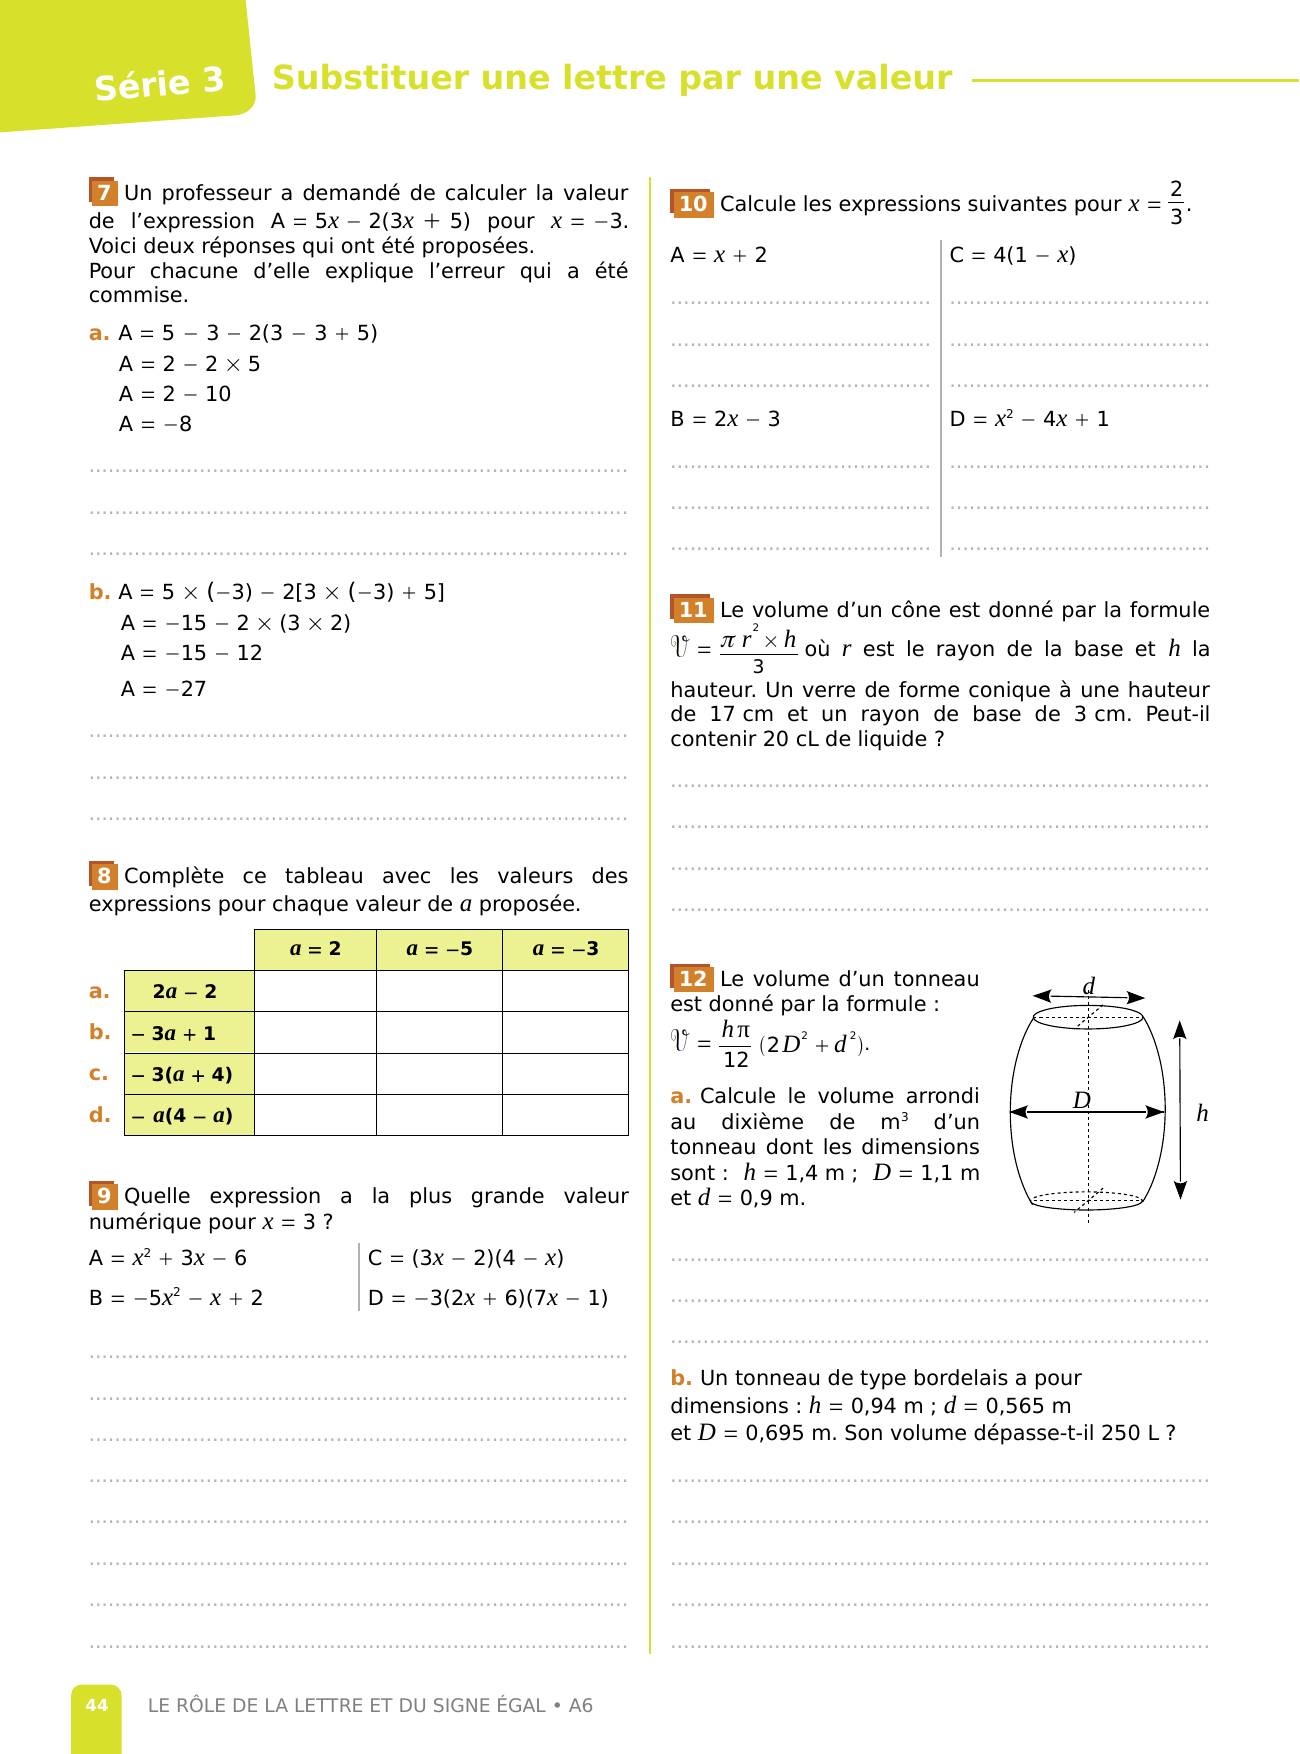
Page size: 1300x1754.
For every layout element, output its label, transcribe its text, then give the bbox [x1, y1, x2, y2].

table_cell [377, 1012, 502, 1052]
table_cell [377, 1054, 502, 1094]
table_cell [89, 1094, 124, 1135]
text D = x2 − 4x  1 [949, 404, 1211, 432]
table_cell [503, 1095, 628, 1135]
list A = 2 − 2 × 5 [119, 352, 629, 376]
table_cell [377, 971, 502, 1011]
picture [670, 1029, 690, 1051]
table_header [124, 929, 254, 970]
list A = −8 [119, 412, 629, 436]
table_header a = −5 [377, 930, 502, 970]
table_cell [503, 1054, 628, 1094]
text C = (3x − 2)(4 − x) [368, 1243, 629, 1271]
text A = x  2 [670, 241, 932, 268]
table_cell [503, 971, 628, 1011]
list A = −15 − 2 × (3 × 2) [121, 611, 629, 635]
table_cell 2a − 2 [125, 971, 254, 1011]
text B = −5x2 − x  2 [88, 1283, 350, 1310]
table_cell − 3a  1 [125, 1012, 254, 1052]
list A = −27 [121, 677, 629, 701]
list A = 2 − 10 [119, 382, 629, 406]
table_cell [255, 1054, 376, 1094]
table_cell [89, 1053, 124, 1094]
list Calcule le volume arrondi au dixième de m3 d’un tonneau dont les dimensions sont : h = 1,4 m ; D = 1,1 m et d = 0,9 m. [670, 1083, 980, 1211]
list Un tonneau de type bordelais a pour dimensions : h = 0,94 m ; d = 0,565 m et D = 0,695 m. Son volume dépasse-t-il 250 L ? [670, 1367, 1211, 1446]
subtitle Le volume d’un cône est donné par la formule = où r est le rayon de la base et h la hauteur. Un verre de forme conique à une hauteur de 17 cm et un rayon de base de 3 cm. Peut-il contenir 20 cL de liquide ? [670, 594, 1211, 751]
text D = −3(2x  6)(7x − 1) [368, 1283, 629, 1310]
table_cell [377, 1095, 502, 1135]
table_cell [503, 1012, 628, 1052]
list A = 5 − 3 − 2(3 − 3  5) [88, 319, 629, 346]
subtitle Quelle expression a la plus grande valeur numérique pour x = 3 ? [88, 1183, 629, 1234]
subtitle Le volume d’un tonneau est donné par la formule : =. [670, 964, 980, 1072]
list A = −15 − 12 [121, 641, 629, 665]
table_cell [89, 1011, 124, 1052]
table_header a = −3 [503, 930, 628, 970]
table_header [89, 929, 124, 970]
list A = 5 × (−3) − 2[3 × (−3)  5] [88, 578, 629, 605]
table_cell [255, 1012, 376, 1052]
text A = x2  3x − 6 [88, 1243, 350, 1271]
text B = 2x − 3 [670, 404, 932, 432]
table_cell [255, 971, 376, 1011]
table_header a = 2 [255, 930, 376, 970]
subtitle Un professeur a demandé de calculer la valeur de l’expression A = 5x − 2(3x  5) pour x = −3. Voici deux réponses qui ont été proposées. Pour chacune d’elle explique l’erreur qui a été commise. [88, 177, 629, 307]
table_cell − 3(a  4) [125, 1054, 254, 1094]
subtitle Complète ce tableau avec les valeurs des expressions pour chaque valeur de a proposée. [88, 861, 629, 917]
subtitle Calcule les expressions suivantes pour x =. [670, 177, 1211, 229]
table_cell [255, 1095, 376, 1135]
picture [670, 635, 690, 657]
table_cell [89, 970, 124, 1011]
table_cell − a(4 − a) [125, 1095, 254, 1135]
text C = 4(1 − x) [949, 241, 1211, 268]
